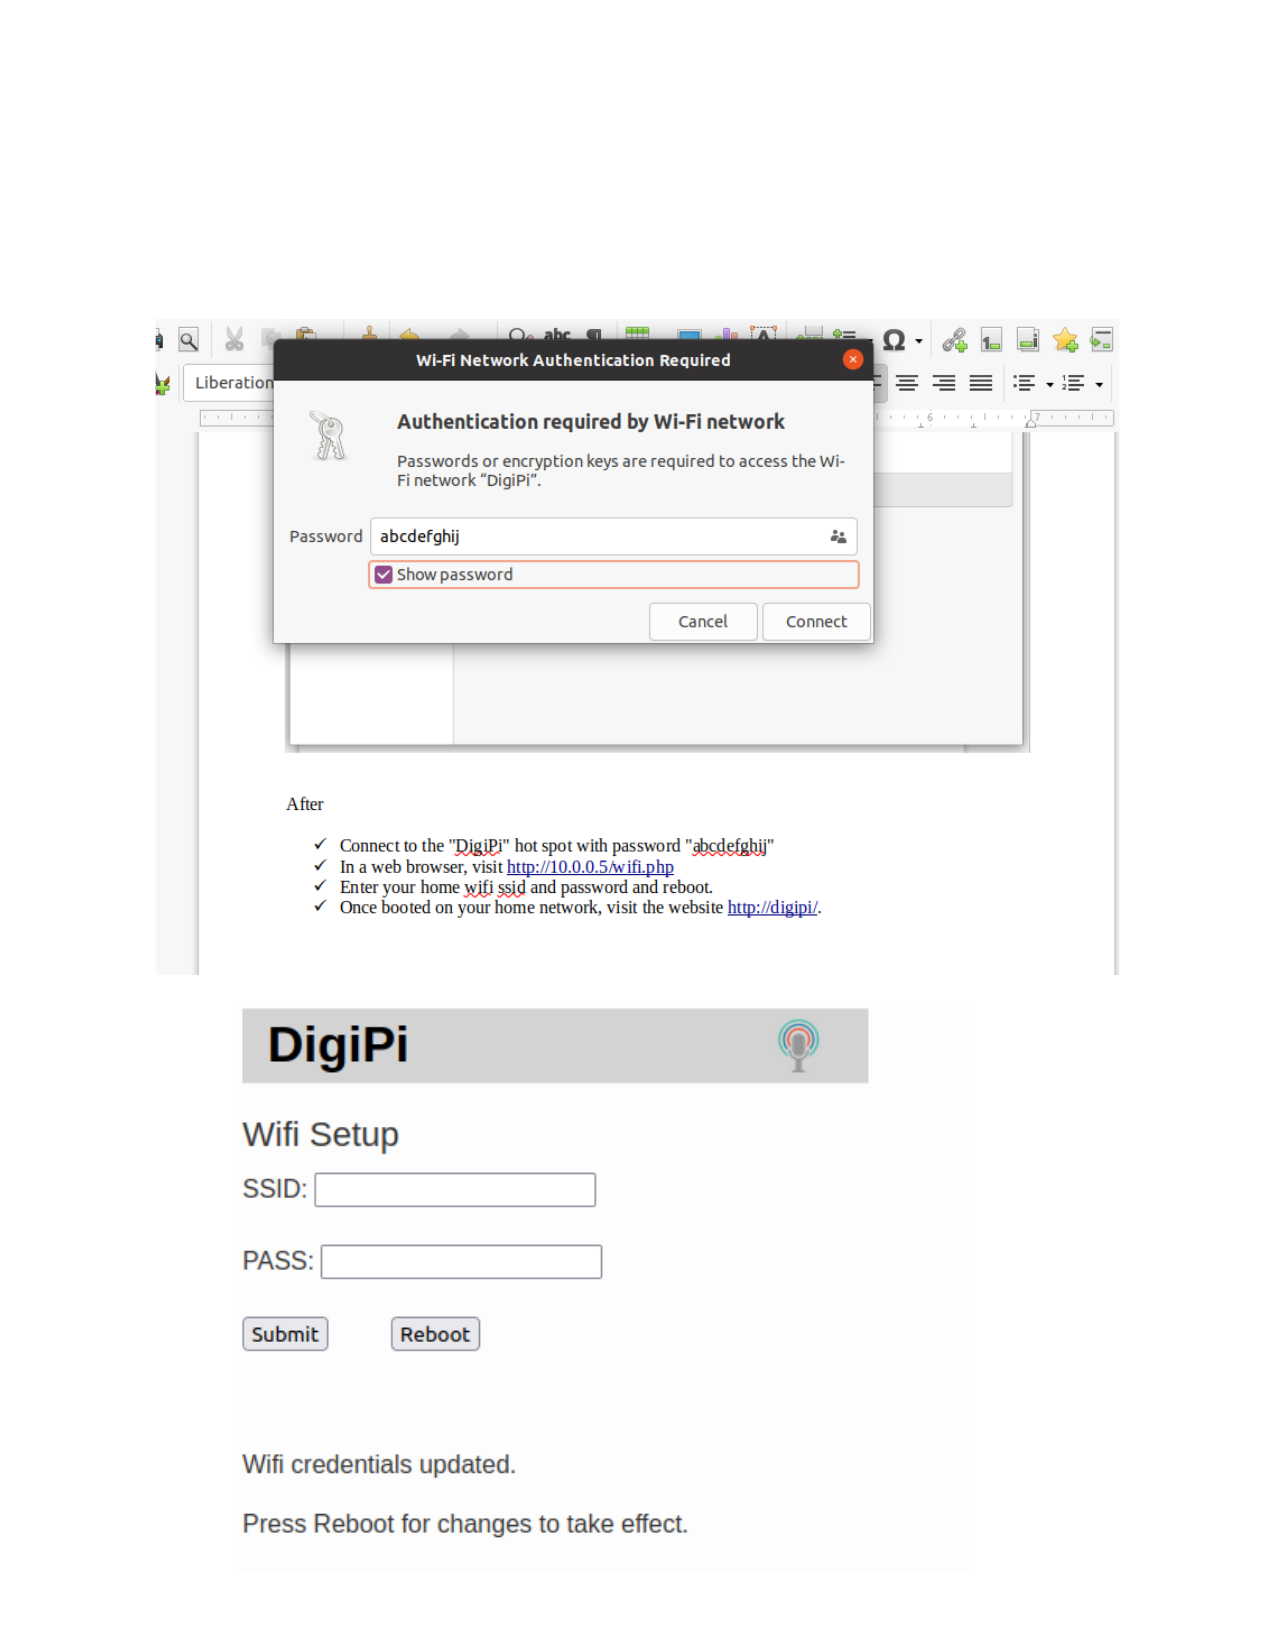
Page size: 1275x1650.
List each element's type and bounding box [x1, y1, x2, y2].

picture [238, 1007, 975, 1572]
picture [155, 319, 1120, 975]
